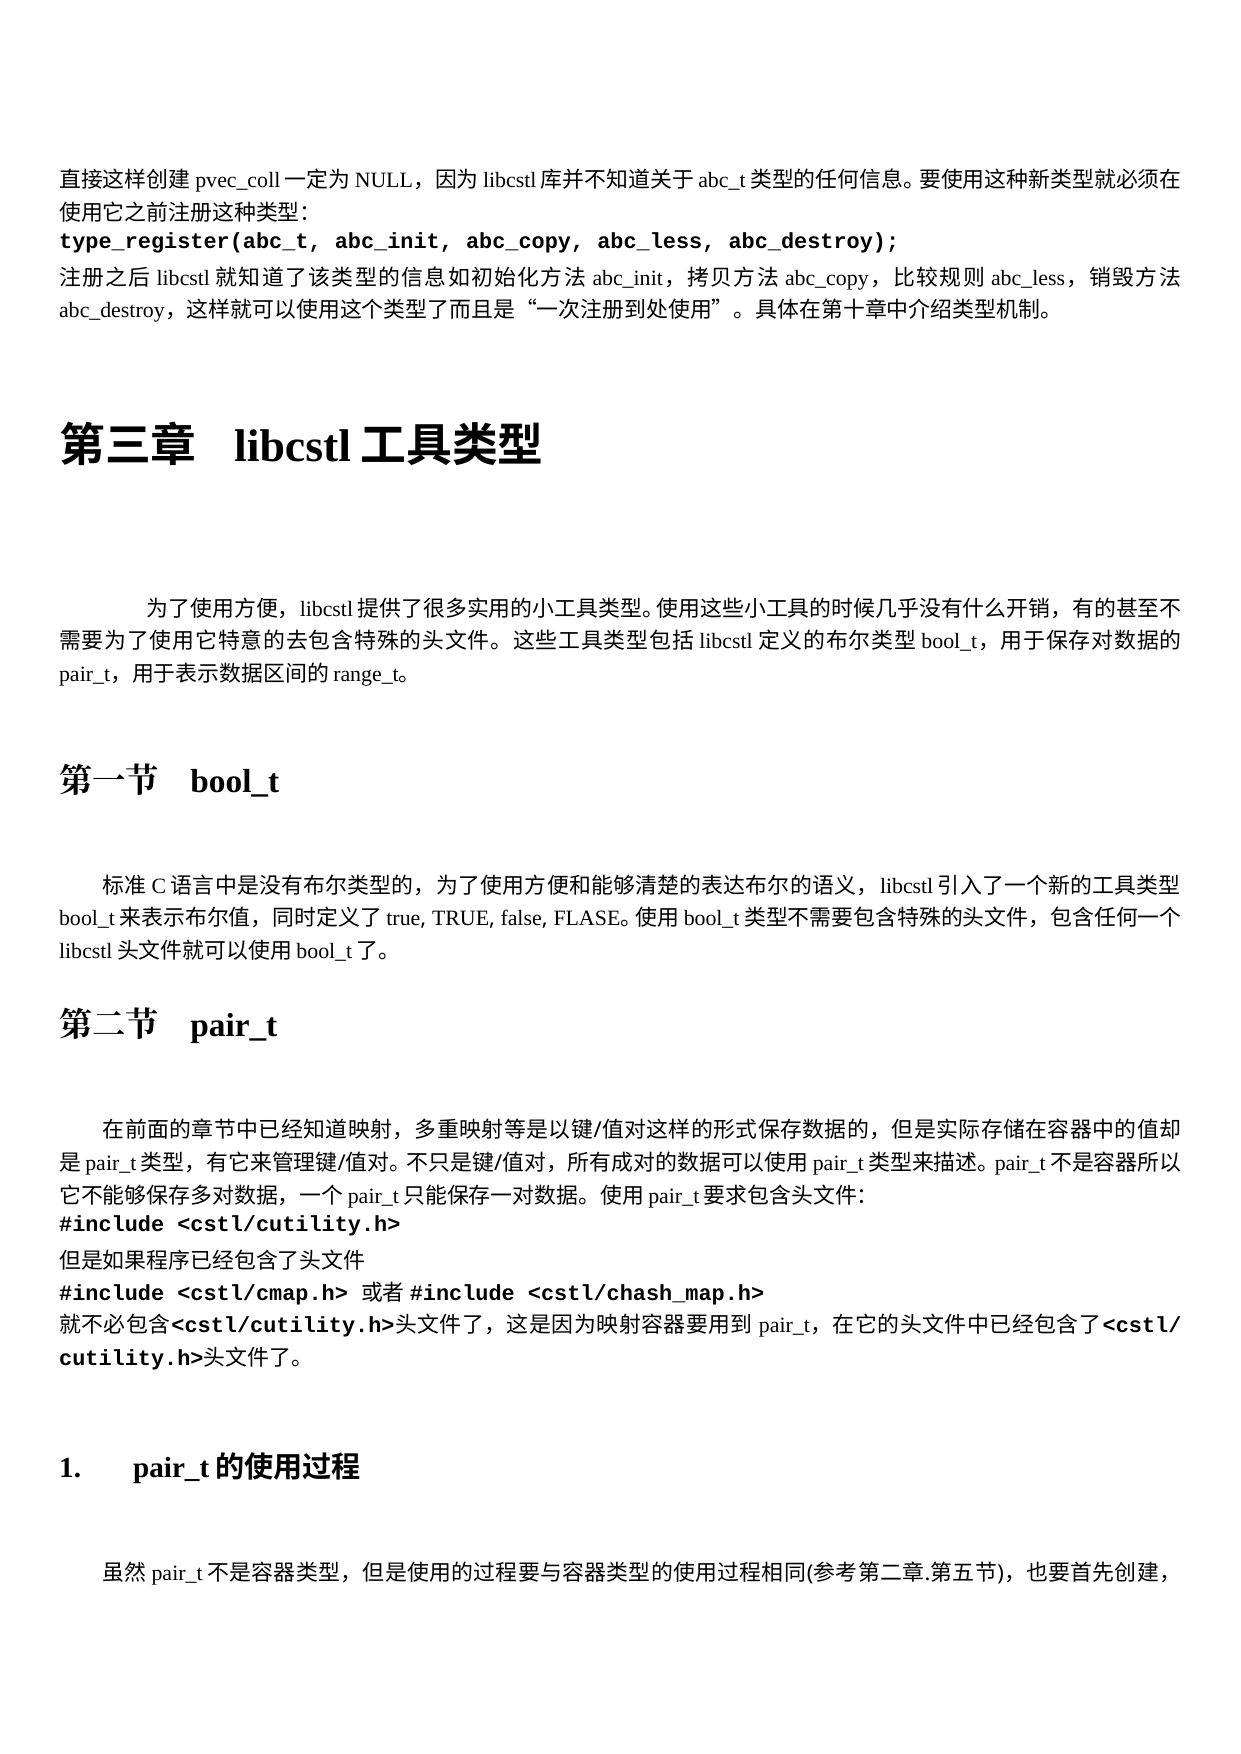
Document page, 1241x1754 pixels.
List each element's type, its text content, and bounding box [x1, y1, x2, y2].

subtitle bool_t [59, 748, 1181, 813]
text 虽然pair_t不是容器类型，但是使用的过程要与容器类型的使用过程相同(参考第二章.第五节)，也要首先创建， [59, 1555, 1181, 1587]
text 直接这样创建 pvec_coll一定为NULL，因为libcstl库并不知道关于abc_t类型的任何信息。要使用这种新类型就必须在使用它之前注册这种类型： [59, 162, 1181, 227]
subtitle pair_t的使用过程 [59, 1432, 1181, 1497]
text 但是如果程序已经包含了头文件 [59, 1242, 1181, 1275]
text 就不必包含<cstl/cutility.h>头文件了，这是因为映射容器要用到pair_t，在它的头文件中已经包含了<cstl/cutility.h>头文件了。 [59, 1307, 1181, 1372]
text 注册之后libcstl就知道了该类型的信息如初始化方法abc_init，拷贝方法abc_copy，比较规则abc_less，销毁方法abc_destroy，这样就可以使用这个类型了而且是“一次注册到处使用”。具体在第十章中介绍类型机制。 [59, 259, 1181, 324]
text 为了使用方便，libcstl提供了很多实用的小工具类型。使用这些小工具的时候几乎没有什么开销，有的甚至不需要为了使用它特意的去包含特殊的头文件。这些工具类型包括libcstl定义的布尔类型bool_t，用于保存对数据的pair_t，用于表示数据区间的range_t。 [59, 591, 1181, 688]
text 在前面的章节中已经知道映射，多重映射等是以键/值对这样的形式保存数据的，但是实际存储在容器中的值却是pair_t类型，有它来管理键/值对。不只是键/值对，所有成对的数据可以使用pair_t类型来描述。pair_t不是容器所以它不能够保存多对数据，一个pair_t只能保存一对数据。使用pair_t要求包含头文件： [59, 1112, 1181, 1210]
text type_register(abc_t, abc_init, abc_copy, abc_less, abc_destroy); [59, 227, 1181, 259]
subtitle pair_t [59, 992, 1181, 1057]
text #include <cstl/cutility.h> [59, 1210, 1181, 1242]
text #include <cstl/cmap.h> 或者 #include <cstl/chash_map.h> [59, 1275, 1181, 1307]
subtitle libcstl工具类型 [59, 392, 1181, 490]
text 标准C语言中是没有布尔类型的，为了使用方便和能够清楚的表达布尔的语义，libcstl引入了一个新的工具类型bool_t来表示布尔值，同时定义了true, TRUE, false, FLASE。使用bool_t类型不需要包含特殊的头文件，包含任何一个libcstl头文件就可以使用bool_t了。 [59, 868, 1181, 965]
